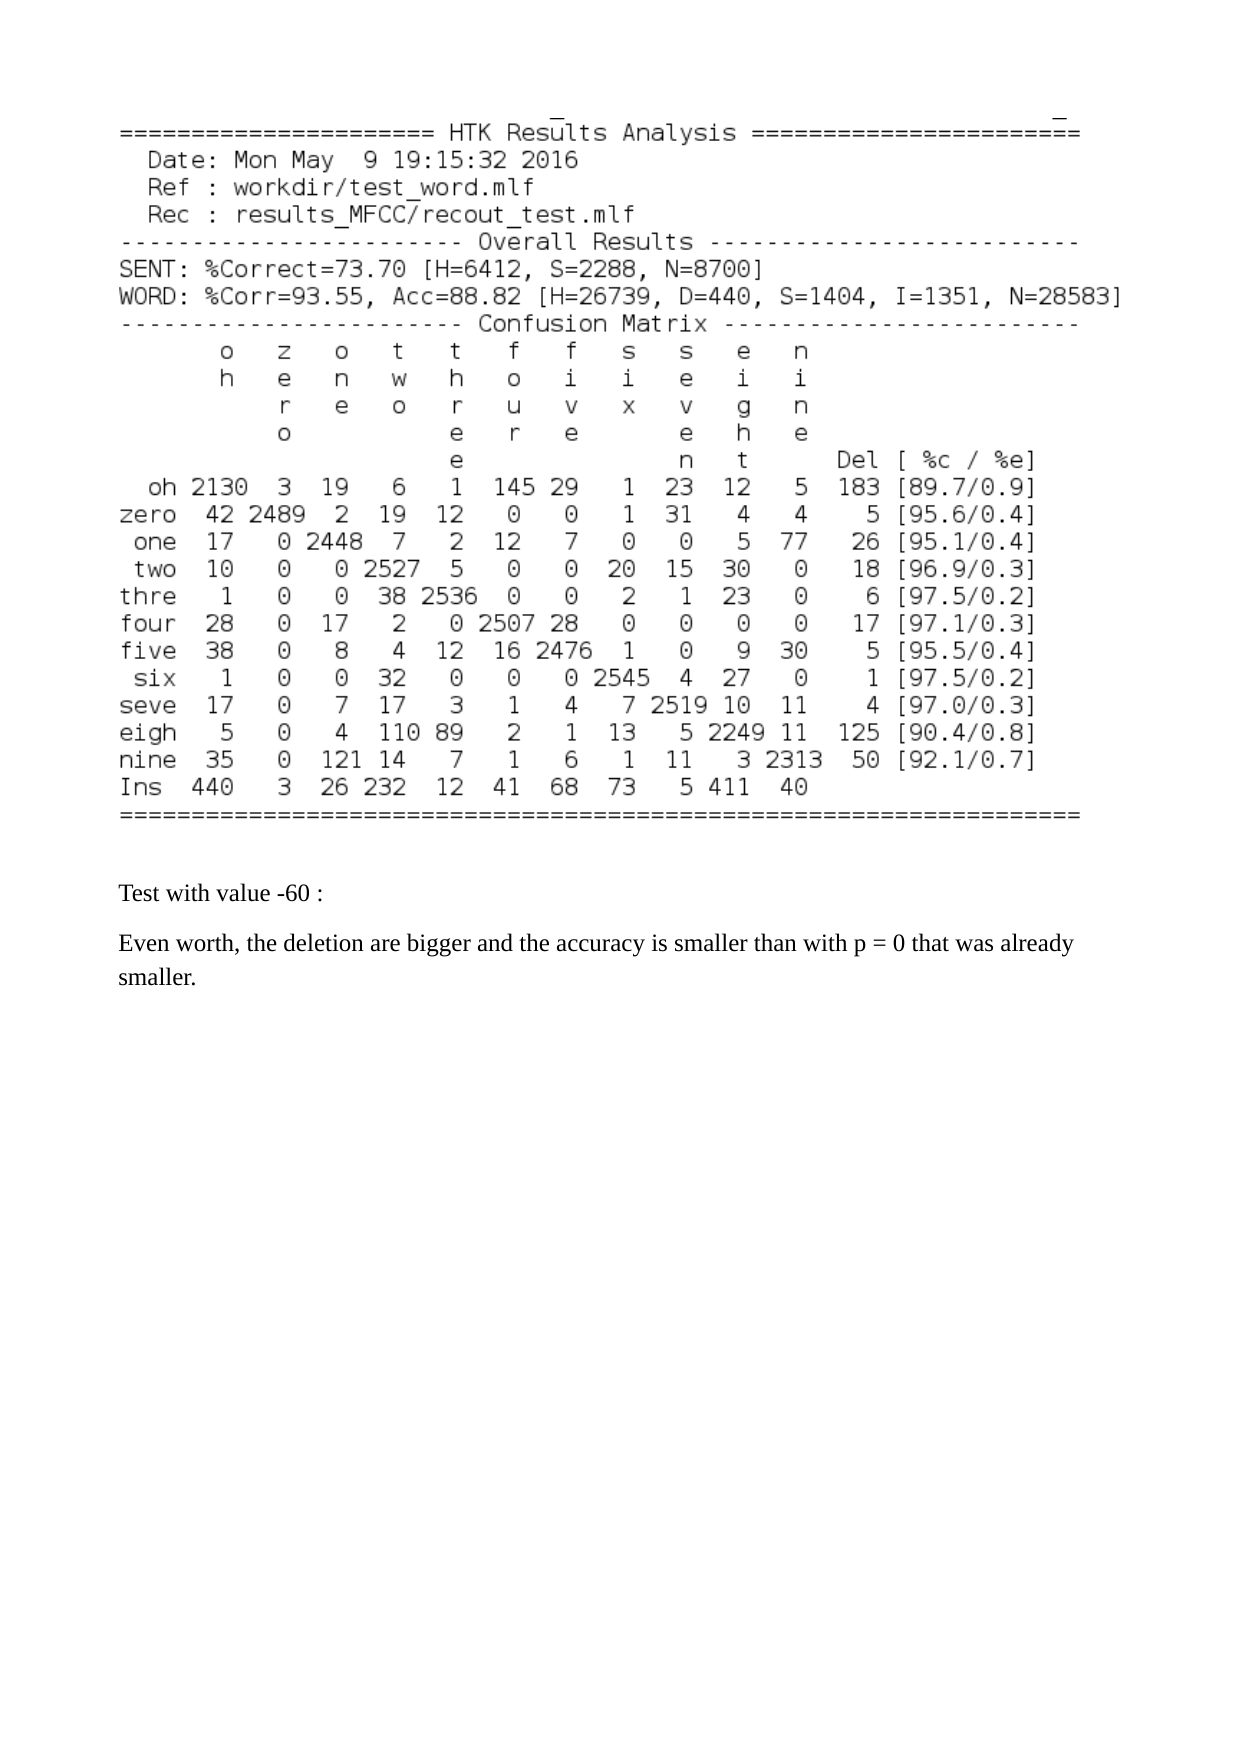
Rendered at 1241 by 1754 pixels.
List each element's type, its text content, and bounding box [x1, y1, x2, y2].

picture [118, 118, 1123, 824]
text Test with value -60 : [118, 878, 1122, 907]
text Even worth, the deletion are bigger and the accuracy is smaller than with p = 0 that was already smaller. [118, 928, 1122, 991]
